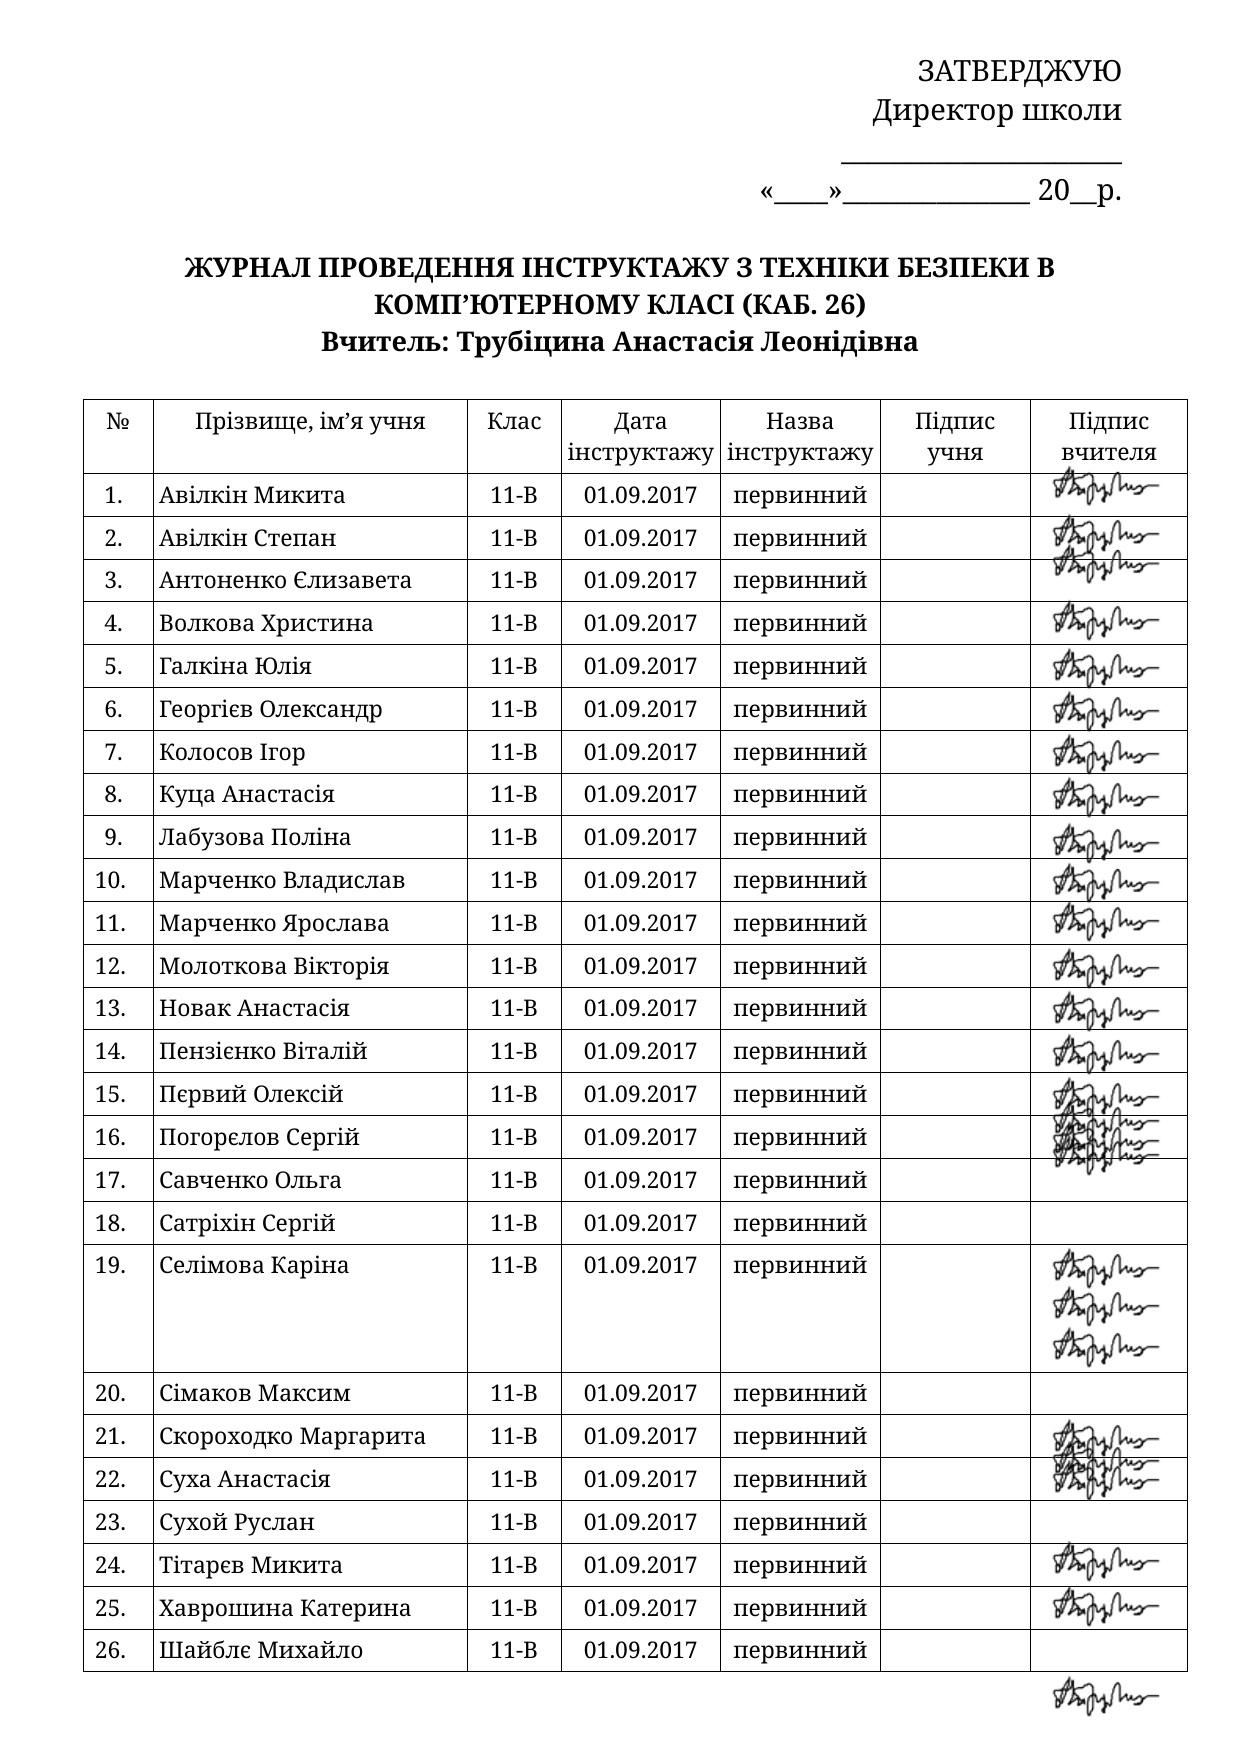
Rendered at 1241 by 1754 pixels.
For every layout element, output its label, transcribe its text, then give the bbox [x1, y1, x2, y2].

table_cell 11-В [468, 945, 561, 987]
table_cell [881, 1415, 1030, 1457]
table_cell 11-В [468, 1373, 561, 1414]
table_cell [881, 474, 1030, 516]
table_cell [84, 1073, 153, 1115]
table_cell 01.09.2017 [562, 602, 720, 644]
table_cell [1031, 1030, 1048, 1039]
table_cell [1164, 1590, 1187, 1628]
table_cell 11-В [468, 1116, 561, 1158]
table_cell [1164, 517, 1187, 558]
table_cell [1164, 988, 1187, 1029]
table_cell [881, 1116, 1030, 1158]
table_cell [881, 1501, 1030, 1543]
table_cell первинний [721, 560, 880, 601]
table_cell Колосов Ігор [154, 731, 467, 772]
table_cell [1164, 1116, 1187, 1158]
picture [1048, 1668, 1164, 1725]
picture [1048, 458, 1164, 1184]
table_cell Георгієв Олександр [154, 688, 467, 730]
table_cell 01.09.2017 [562, 859, 720, 901]
table_cell Авілкін Микита [154, 474, 467, 516]
table_cell первинний [721, 1245, 880, 1372]
table_cell [881, 859, 1030, 901]
table_cell [84, 1630, 153, 1671]
table_cell [1031, 1202, 1187, 1243]
table_cell 11-В [468, 1630, 561, 1671]
table_cell [84, 1159, 153, 1201]
table_cell 01.09.2017 [562, 1458, 720, 1500]
table_cell первинний [721, 1116, 880, 1158]
table_cell 11-В [468, 1073, 561, 1115]
table_cell 01.09.2017 [562, 560, 720, 601]
table_cell 01.09.2017 [562, 474, 720, 516]
table_cell Пензієнко Віталій [154, 1030, 467, 1072]
table_cell [84, 859, 153, 901]
table_cell 01.09.2017 [562, 816, 720, 858]
table_cell [1031, 1373, 1187, 1414]
table_cell первинний [721, 945, 880, 987]
table_cell Пєрвий Олексій [154, 1073, 467, 1115]
table_cell [84, 1415, 153, 1457]
table_cell Молоткова Вікторія [154, 945, 467, 987]
table_cell Новак Анастасія [154, 988, 467, 1029]
table_cell [1031, 1509, 1187, 1533]
table_cell 01.09.2017 [562, 1415, 720, 1457]
table_cell [1031, 1116, 1048, 1158]
table_cell [84, 731, 153, 772]
table_cell первинний [721, 859, 880, 901]
table_cell Куца Анастасія [154, 774, 467, 815]
table_header Назва інструктажу [721, 400, 880, 473]
table_cell [1031, 1415, 1048, 1457]
table_cell [1164, 1534, 1187, 1543]
table_cell 11-В [468, 988, 561, 1029]
table_cell первинний [721, 1544, 880, 1586]
table_cell 11-В [468, 1030, 561, 1072]
table_cell [1031, 1458, 1048, 1500]
table_cell [1164, 945, 1187, 949]
table_cell [1031, 645, 1048, 687]
table_cell Марченко Ярослава [154, 902, 467, 944]
table_cell [881, 774, 1030, 815]
table_cell Шайблє Михайло [154, 1630, 467, 1671]
table_cell 11-В [468, 1587, 561, 1628]
text Вчитель: Трубіцина Анастасія Леонідівна [118, 322, 1122, 359]
table_cell [1031, 774, 1048, 815]
table_cell [84, 902, 153, 944]
table_cell 11-В [468, 859, 561, 901]
table_cell [881, 1202, 1030, 1243]
table_cell [881, 731, 1030, 772]
table_cell 01.09.2017 [562, 945, 720, 987]
table_cell Хаврошина Катерина [154, 1587, 467, 1628]
table_header Дата інструктажу [562, 400, 720, 473]
table_cell 01.09.2017 [562, 517, 720, 558]
table_cell [84, 774, 153, 815]
table_cell [1164, 816, 1187, 858]
table_cell [84, 816, 153, 858]
table_cell первинний [721, 1501, 880, 1543]
table_cell [881, 902, 1030, 944]
table_cell 01.09.2017 [562, 1245, 720, 1372]
table_cell [1031, 1590, 1048, 1628]
table_cell Суха Анастасія [154, 1458, 467, 1500]
table_cell [881, 1544, 1030, 1586]
table_cell первинний [721, 1415, 880, 1457]
table_cell 01.09.2017 [562, 1501, 720, 1543]
table_cell [1031, 816, 1048, 858]
table_cell 11-В [468, 774, 561, 815]
table_cell [84, 1030, 153, 1072]
table_cell первинний [721, 988, 880, 1029]
picture [1048, 1240, 1164, 1376]
picture [1048, 1411, 1164, 1509]
table_cell [1031, 1544, 1048, 1586]
table_cell 01.09.2017 [562, 731, 720, 772]
table_header Прізвище, ім’я учня [154, 400, 467, 473]
table_cell [881, 645, 1030, 687]
table_cell [84, 602, 153, 644]
table_cell первинний [721, 1373, 880, 1414]
table_cell первинний [721, 1073, 880, 1115]
table_cell [1031, 988, 1048, 1029]
text _____________________ [118, 129, 1122, 169]
table_cell [84, 988, 153, 1029]
table_cell [84, 560, 153, 601]
table_cell 11-В [468, 1202, 561, 1243]
table_cell [1031, 474, 1048, 516]
table_cell [1031, 688, 1048, 730]
table_header Підпис вчителя [1031, 400, 1187, 473]
table_cell 01.09.2017 [562, 1373, 720, 1414]
table_cell [84, 1544, 153, 1586]
table_cell 11-В [468, 1458, 561, 1500]
table_cell 11-В [468, 560, 561, 601]
table_cell первинний [721, 1587, 880, 1628]
table_cell Волкова Христина [154, 602, 467, 644]
table_cell [1031, 1159, 1187, 1201]
table_cell 01.09.2017 [562, 1030, 720, 1072]
table_cell [1031, 1073, 1048, 1115]
table_cell [1164, 1040, 1187, 1072]
table_cell [84, 688, 153, 730]
table_cell [881, 1630, 1030, 1671]
table_cell Марченко Владислав [154, 859, 467, 901]
table_cell [881, 945, 1030, 987]
text «____»______________ 20__р. [118, 169, 1122, 209]
table_cell [1031, 1501, 1048, 1508]
table_cell [1164, 859, 1187, 901]
table_cell [1164, 602, 1187, 644]
table_cell [84, 517, 153, 558]
table_cell первинний [721, 1630, 880, 1671]
table_cell [881, 688, 1030, 730]
table_cell первинний [721, 774, 880, 815]
table_cell первинний [721, 474, 880, 516]
table_cell первинний [721, 1030, 880, 1072]
table_cell 11-В [468, 645, 561, 687]
table_cell [1164, 645, 1187, 687]
table_cell первинний [721, 688, 880, 730]
table_cell [84, 1458, 153, 1500]
table_cell [881, 1587, 1030, 1628]
table_cell [1031, 517, 1048, 558]
table_cell [84, 1245, 153, 1372]
table_cell 11-В [468, 688, 561, 730]
text ЗАТВЕРДЖУЮ [118, 50, 1122, 90]
table_cell [1164, 1073, 1187, 1115]
table_cell [84, 945, 153, 987]
table_cell 01.09.2017 [562, 1202, 720, 1243]
table_cell [1164, 902, 1187, 944]
table_cell первинний [721, 731, 880, 772]
table_header Підпис учня [881, 400, 1030, 473]
table_cell Антоненко Єлизавета [154, 560, 467, 601]
table_cell 11-В [468, 1501, 561, 1543]
table_cell [1031, 1630, 1187, 1671]
table_cell [1164, 1501, 1187, 1508]
table_cell Селімова Каріна [154, 1245, 467, 1372]
text Директор школи [118, 90, 1122, 129]
table_cell первинний [721, 1202, 880, 1243]
table_cell [1031, 902, 1048, 944]
text ЖУРНАЛ ПРОВЕДЕННЯ ІНСТРУКТАЖУ З ТЕХНІКИ БЕЗПЕКИ В КОМП’ЮТЕРНОМУ КЛАСІ (КАБ. 26) [118, 248, 1122, 322]
table_cell [84, 645, 153, 687]
table_cell [1031, 602, 1048, 644]
table_cell [1164, 474, 1187, 516]
table_cell [1164, 688, 1187, 730]
table_cell 11-В [468, 816, 561, 858]
table_cell [1164, 1544, 1187, 1586]
table_cell 11-В [468, 1415, 561, 1457]
table_cell первинний [721, 816, 880, 858]
table_cell [881, 1159, 1030, 1201]
table_cell [881, 816, 1030, 858]
table_cell первинний [721, 902, 880, 944]
table_cell [881, 1030, 1030, 1072]
table_cell [1164, 1415, 1187, 1457]
table_cell 11-В [468, 517, 561, 558]
table_cell первинний [721, 602, 880, 644]
table_cell [881, 988, 1030, 1029]
table_cell 11-В [468, 602, 561, 644]
table_cell Авілкін Степан [154, 517, 467, 558]
table_cell [84, 1116, 153, 1158]
table_cell первинний [721, 517, 880, 558]
table_cell [881, 560, 1030, 601]
table_cell Скороходко Маргарита [154, 1415, 467, 1457]
table_cell Сімаков Максим [154, 1373, 467, 1414]
table_cell 11-В [468, 1245, 561, 1372]
table_cell 01.09.2017 [562, 645, 720, 687]
table_cell 01.09.2017 [562, 902, 720, 944]
table_cell [1031, 731, 1048, 772]
table_cell [84, 474, 153, 516]
table_cell Лабузова Поліна [154, 816, 467, 858]
picture [1048, 1533, 1164, 1635]
table_cell 11-В [468, 1159, 561, 1201]
table_cell [1164, 950, 1187, 987]
table_cell Сухой Руслан [154, 1501, 467, 1543]
table_cell [1164, 560, 1187, 601]
table_cell 01.09.2017 [562, 1073, 720, 1115]
table_header № [84, 400, 153, 473]
table_cell 11-В [468, 731, 561, 772]
table_cell [881, 1373, 1030, 1414]
table_cell первинний [721, 1458, 880, 1500]
table_cell [881, 1245, 1030, 1372]
table_cell [1031, 945, 1048, 949]
table_cell [1031, 1245, 1048, 1372]
table_cell [1031, 560, 1048, 601]
table_cell первинний [721, 1159, 880, 1201]
table_cell Тітарєв Микита [154, 1544, 467, 1586]
table_cell Сатріхін Сергій [154, 1202, 467, 1243]
table_cell 11-В [468, 1544, 561, 1586]
table_cell [881, 1458, 1030, 1500]
table_cell 01.09.2017 [562, 988, 720, 1029]
table_cell [84, 1373, 153, 1414]
table_cell первинний [721, 645, 880, 687]
table_cell Савченко Ольга [154, 1159, 467, 1201]
table_cell [1031, 1534, 1048, 1543]
table_cell [84, 1202, 153, 1243]
table_cell [84, 1501, 153, 1543]
table_cell 01.09.2017 [562, 1159, 720, 1201]
table_cell [881, 602, 1030, 644]
table_cell [1164, 1245, 1187, 1372]
table_cell 01.09.2017 [562, 1544, 720, 1586]
table_cell 01.09.2017 [562, 1116, 720, 1158]
table_header Клас [468, 400, 561, 473]
table_cell Галкіна Юлія [154, 645, 467, 687]
table_cell [1164, 731, 1187, 772]
table_cell 01.09.2017 [562, 688, 720, 730]
table_cell 11-В [468, 474, 561, 516]
table_cell [1164, 1030, 1187, 1039]
table_cell [1031, 1040, 1048, 1072]
table_cell [1164, 1458, 1187, 1500]
table_cell [1164, 774, 1187, 815]
table_cell 01.09.2017 [562, 774, 720, 815]
table_cell 01.09.2017 [562, 1630, 720, 1671]
table_cell Погорєлов Сергій [154, 1116, 467, 1158]
table_cell 01.09.2017 [562, 1587, 720, 1628]
table_cell 11-В [468, 902, 561, 944]
table_cell [1031, 950, 1048, 987]
table_cell [881, 517, 1030, 558]
table_cell [1031, 859, 1048, 901]
table_cell [881, 1073, 1030, 1115]
table_cell [84, 1587, 153, 1628]
